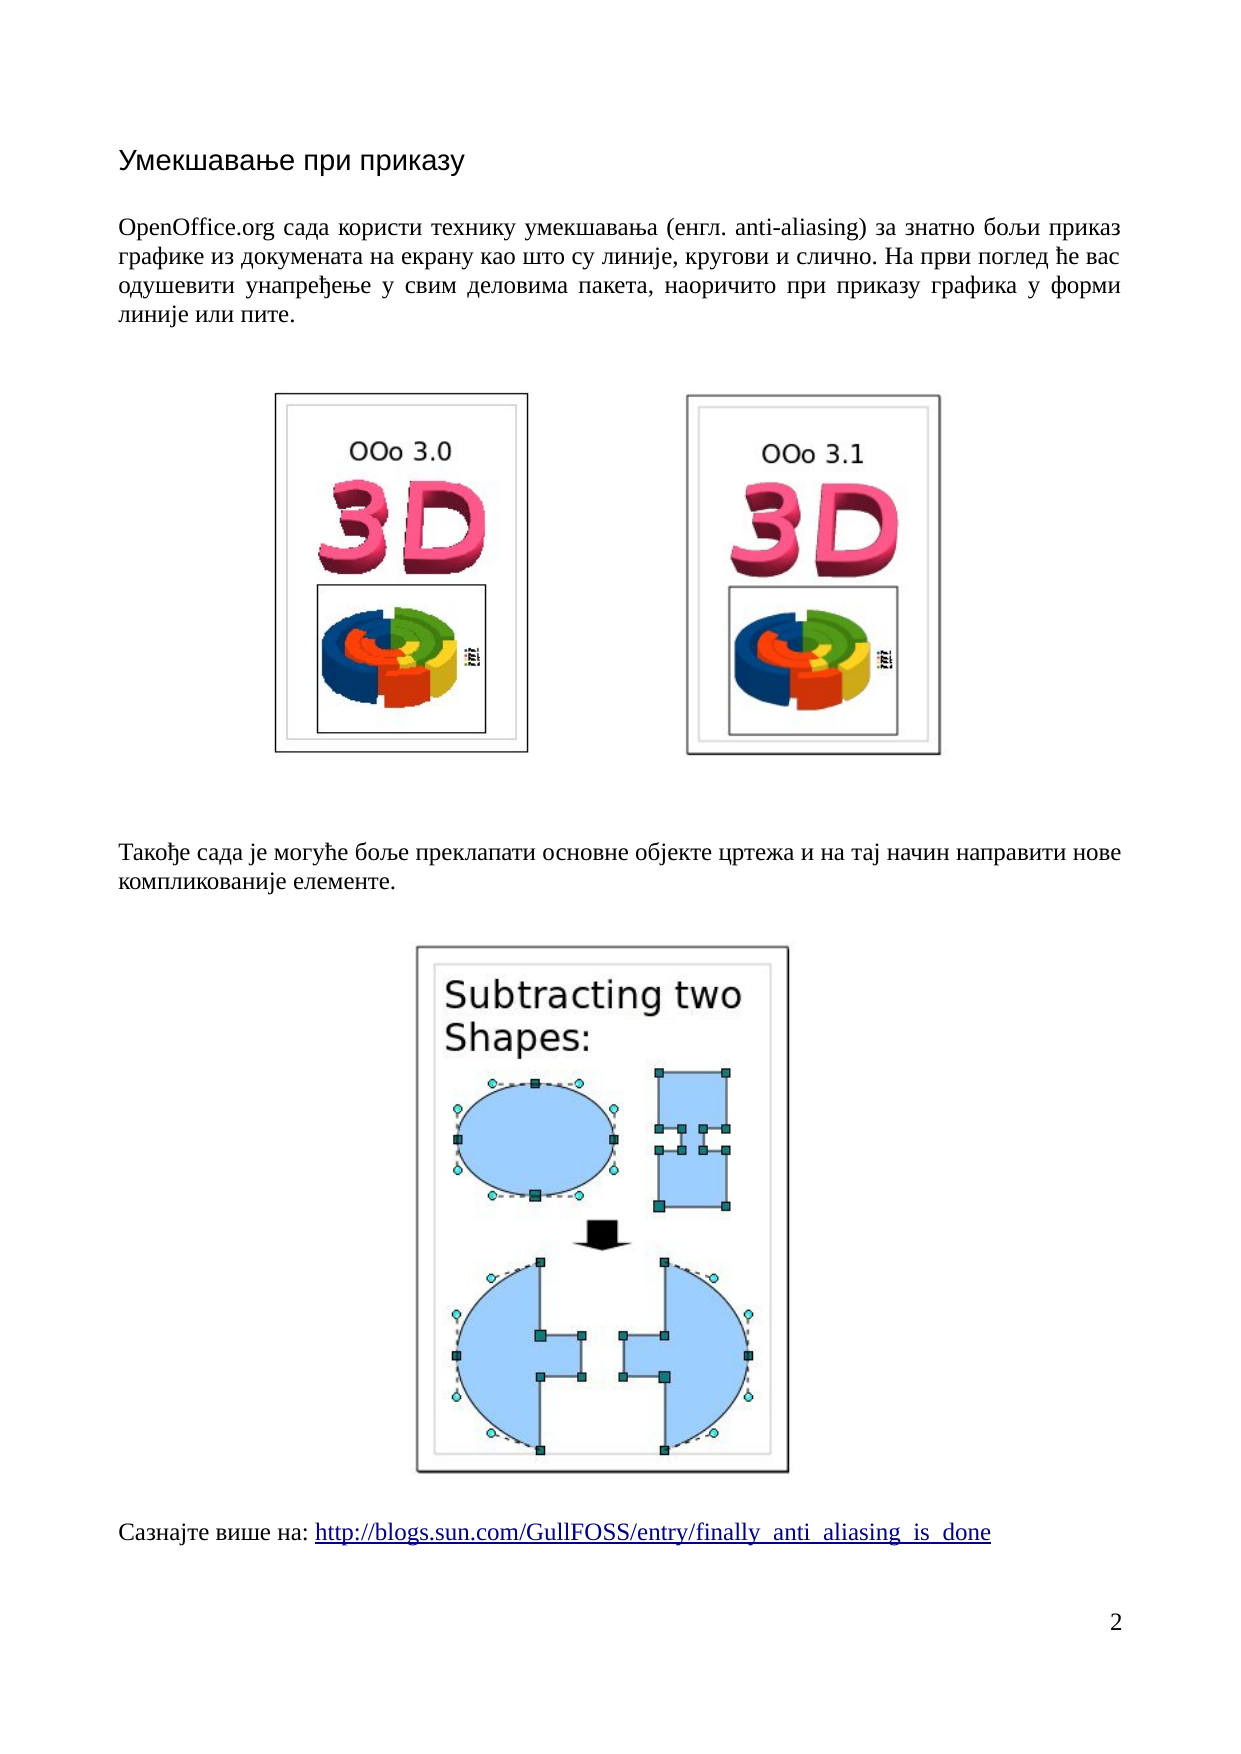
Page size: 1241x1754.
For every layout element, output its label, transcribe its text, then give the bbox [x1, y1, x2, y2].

picture [51, 360, 1208, 796]
picture [176, 899, 1064, 1518]
subtitle Умекшавање при приказу [118, 143, 1122, 176]
text Сазнајте више на: http://blogs.sun.com/GullFOSS/entry/finally_anti_aliasing_is_done [118, 907, 1122, 1546]
text OpenOffice.org сада користи технику умекшавања (енгл. anti-aliasing) за знатно бољи приказ графике из докумената на екрану као што су линије, кругови и слично. На први поглед ће вас одушевити унапређење у свим деловима пакета, наоричито при приказу графика у форми линије или пите. [118, 212, 1122, 327]
text Такође сада је могуће боље преклапати основне објекте цртежа и на тај начин направити нове компликованије елементе. [118, 837, 1122, 894]
